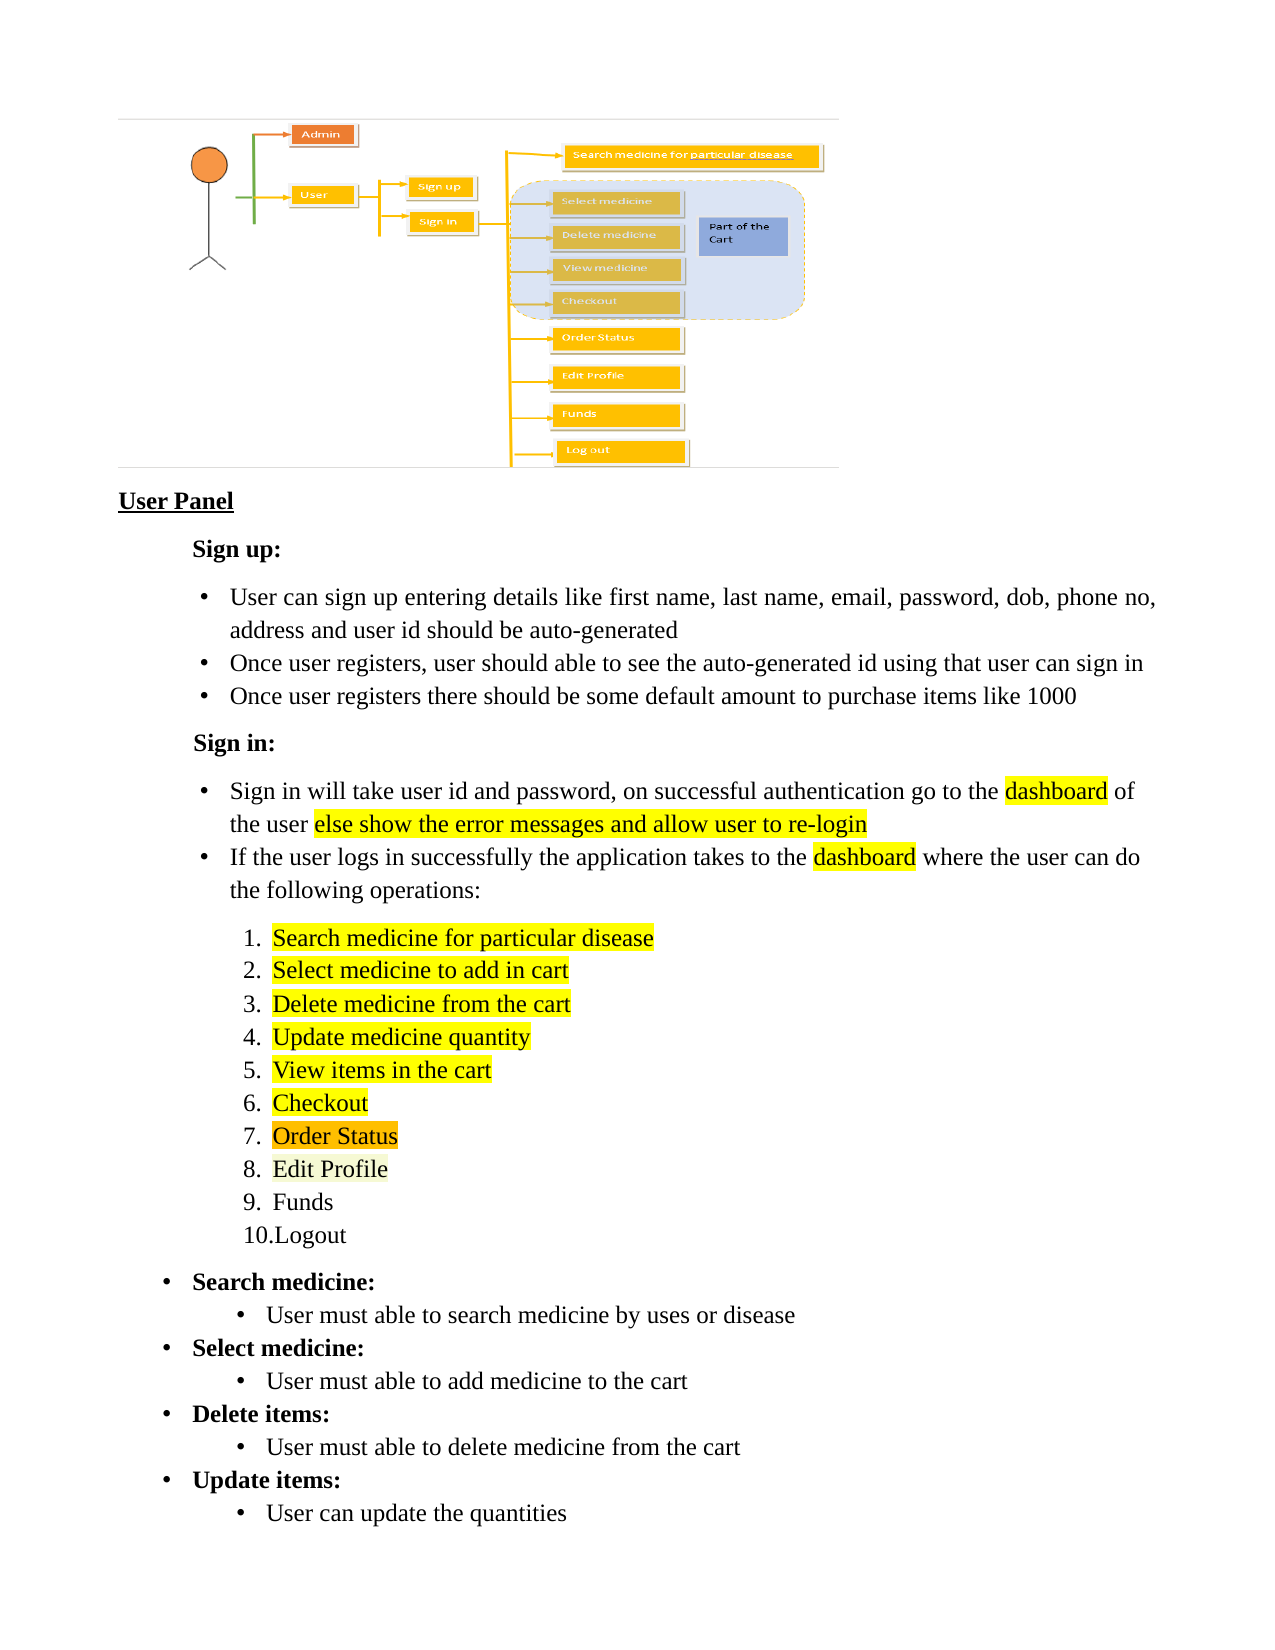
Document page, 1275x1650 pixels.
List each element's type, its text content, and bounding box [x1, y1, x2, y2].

list User must able to add medicine to the cart [236, 1366, 1157, 1395]
list Once user registers there should be some default amount to purchase items like 1000 [200, 681, 1157, 709]
list Funds [243, 1187, 1157, 1216]
list Edit Profile [243, 1154, 1157, 1182]
list Logout [243, 1220, 1157, 1248]
list Delete items: [162, 1399, 1157, 1428]
picture [118, 118, 839, 468]
list If the user logs in successfully the application takes to the dashboard where the user can do the following operations: [200, 842, 1157, 904]
list User can sign up entering details like first name, last name, email, password, dob, phone no, address and user id should be auto-generated [200, 582, 1157, 643]
list Sign in will take user id and password, on successful authentication go to the dashboard of the user else show the error messages and allow user to re-login [200, 776, 1157, 838]
list Search medicine for particular disease [243, 923, 1157, 951]
list Delete medicine from the cart [243, 989, 1157, 1017]
text Sign up: [118, 534, 1157, 563]
list Update items: [162, 1466, 1157, 1494]
text User Panel [118, 486, 1157, 515]
list Select medicine: [162, 1333, 1157, 1362]
text Sign in: [193, 728, 1157, 757]
list User must able to delete medicine from the cart [236, 1432, 1157, 1461]
list Checkout [243, 1088, 1157, 1116]
list User can update the quantities [236, 1498, 1157, 1527]
list Once user registers, user should able to see the auto-generated id using that user can sign in [200, 648, 1157, 676]
list Order Status [243, 1121, 1157, 1149]
list Search medicine: [162, 1267, 1157, 1296]
list Select medicine to add in cart [243, 956, 1157, 984]
list Update medicine quantity [243, 1022, 1157, 1050]
list User must able to search medicine by uses or disease [236, 1300, 1157, 1329]
list View items in the cart [243, 1055, 1157, 1083]
